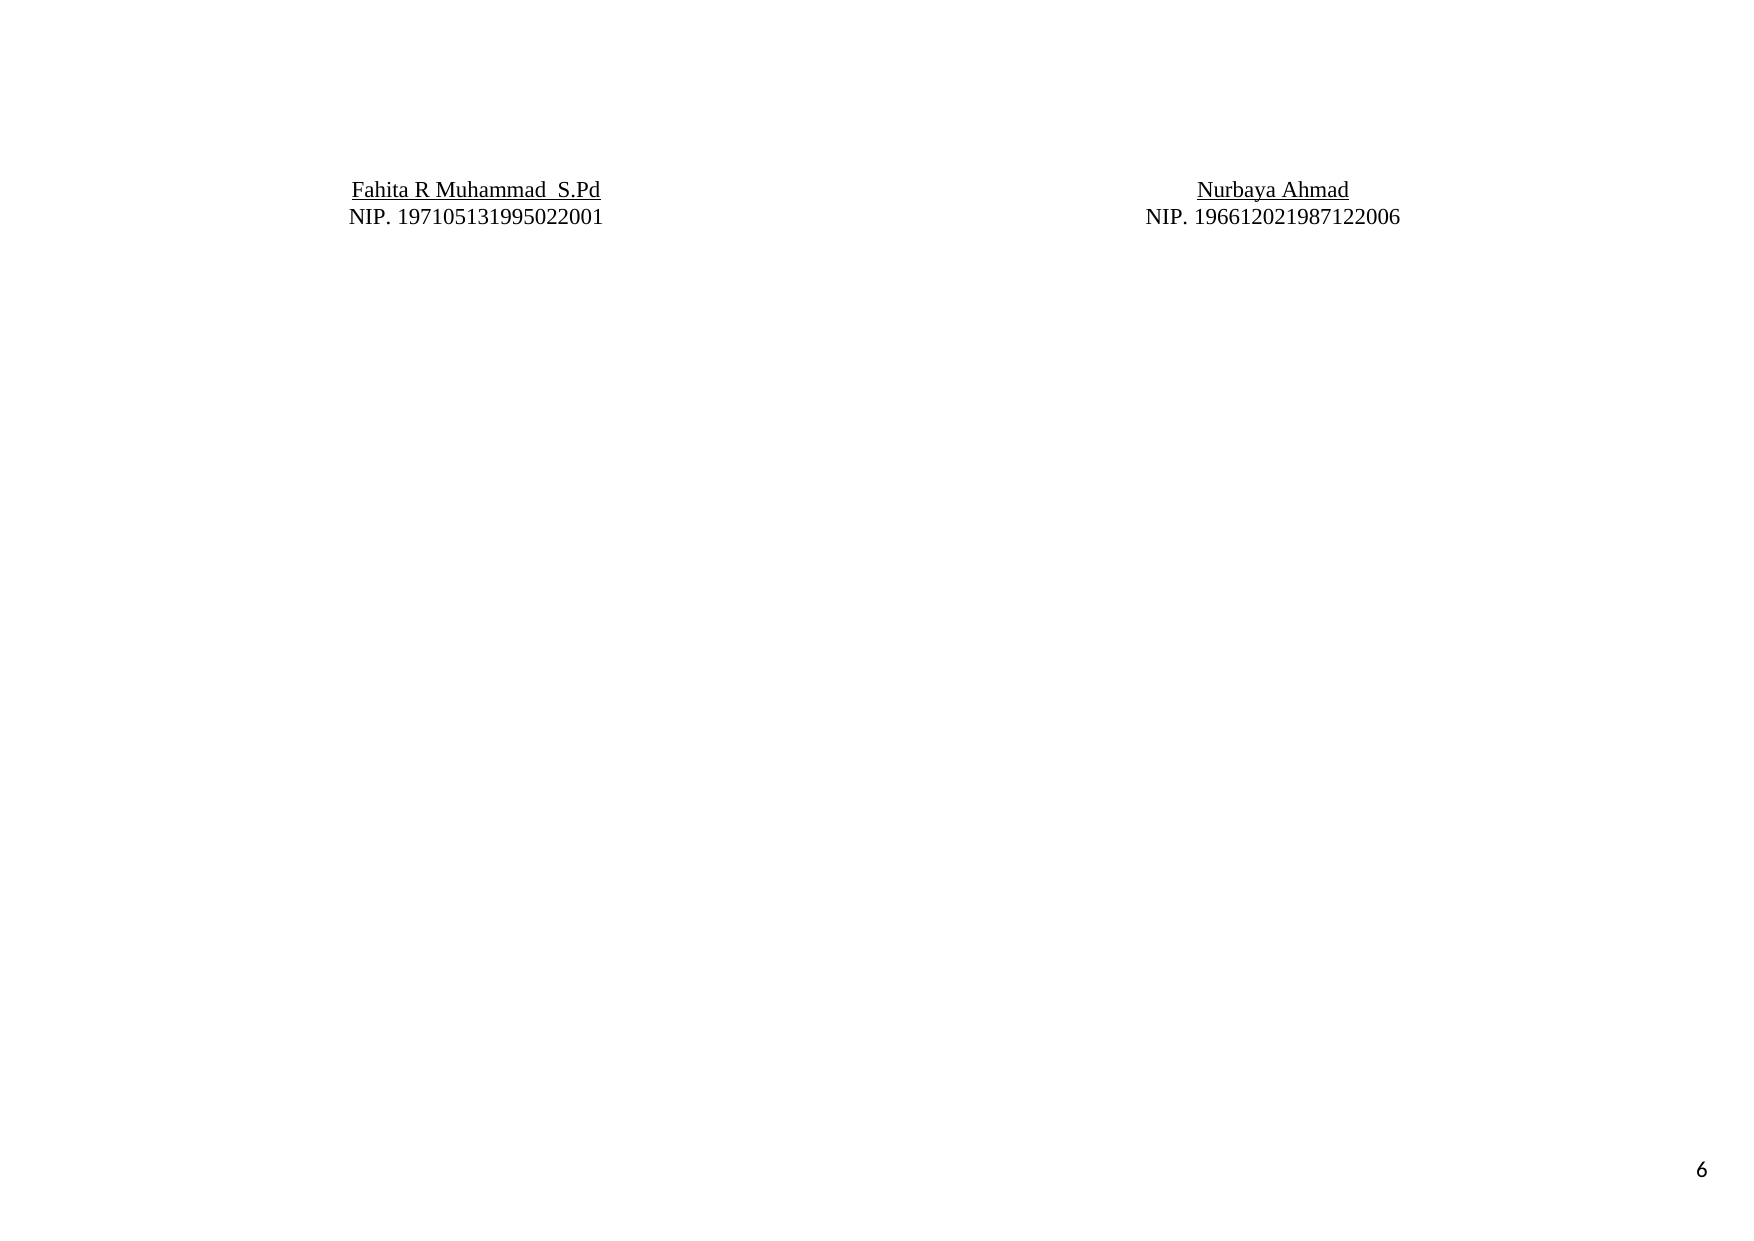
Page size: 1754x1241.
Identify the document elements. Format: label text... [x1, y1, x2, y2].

table_header Nurbaya Ahmad NIP. 196612021987122006 [869, 150, 1676, 229]
table_header Fahita R Muhammad S.Pd NIP. 197105131995022001 [83, 150, 869, 229]
